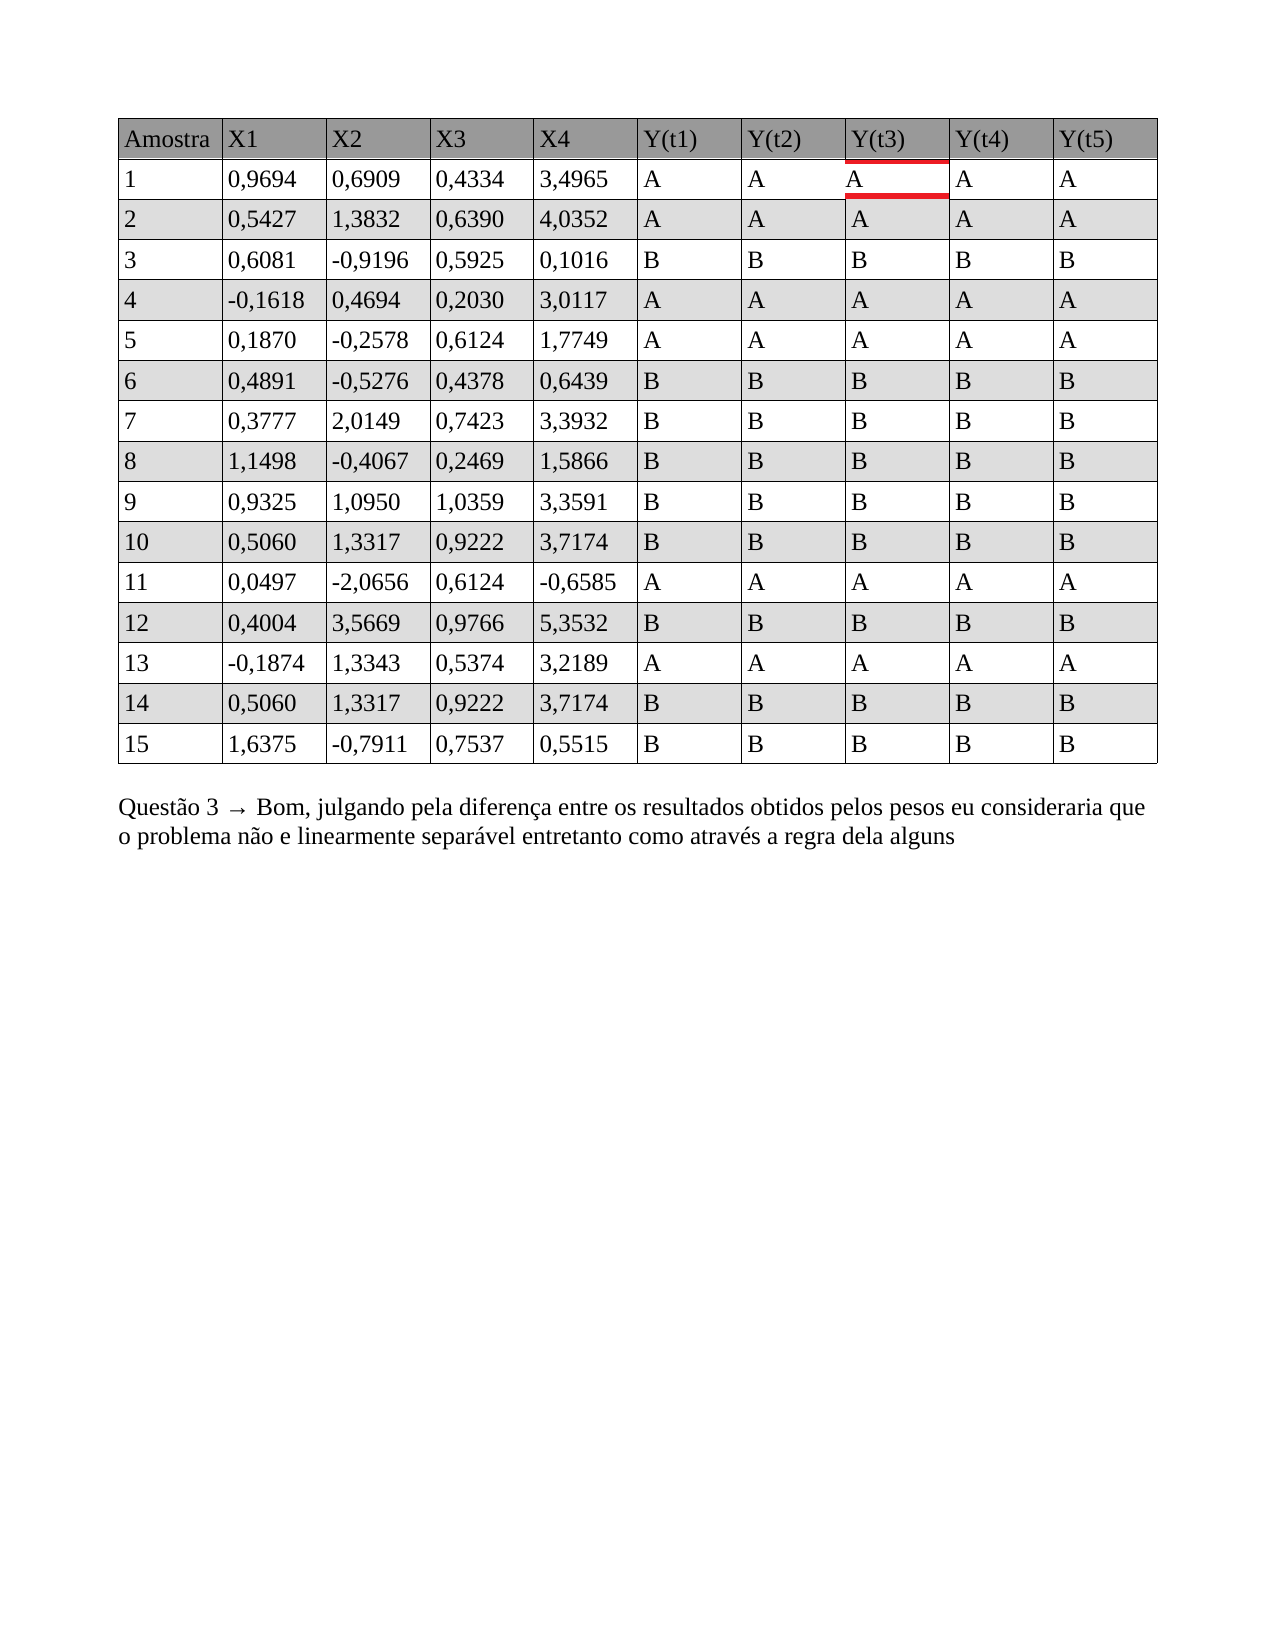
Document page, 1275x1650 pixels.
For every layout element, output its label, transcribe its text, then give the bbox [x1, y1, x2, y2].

table_cell 0,9222 [431, 684, 533, 723]
table_cell B [742, 724, 845, 763]
table_cell B [742, 482, 845, 521]
table_cell 0,5060 [223, 684, 326, 723]
table_cell 10 [119, 522, 222, 562]
table_cell A [846, 199, 949, 239]
table_cell B [950, 401, 1053, 441]
table_cell 3 [119, 240, 222, 279]
table_cell 0,9325 [223, 482, 326, 521]
table_cell B [1054, 724, 1157, 763]
table_cell B [638, 361, 741, 400]
table_cell 0,5515 [534, 724, 637, 763]
table_cell B [846, 482, 949, 521]
table_cell B [638, 482, 741, 521]
table_cell -0,5276 [327, 361, 430, 400]
table_cell B [950, 482, 1053, 521]
table_cell 1,7749 [534, 321, 637, 360]
table_cell 4,0352 [534, 200, 637, 239]
table_cell B [638, 442, 741, 481]
table_cell A [950, 160, 1053, 199]
table_cell 1,3317 [327, 522, 430, 562]
table_cell 0,5427 [223, 200, 326, 239]
table_cell B [846, 684, 949, 723]
table_cell A [742, 563, 845, 602]
table_cell 0,5060 [223, 522, 326, 562]
table_cell 0,4694 [327, 280, 430, 320]
table_cell 14 [119, 684, 222, 723]
table_cell B [638, 603, 741, 642]
table_cell 0,0497 [223, 563, 326, 602]
table_cell 0,7537 [431, 724, 533, 763]
table_cell B [950, 240, 1053, 279]
table_cell A [742, 160, 845, 199]
table_cell 0,2030 [431, 280, 533, 320]
table_cell 1,5866 [534, 442, 637, 481]
table_cell B [950, 522, 1053, 562]
table_cell B [1054, 684, 1157, 723]
table_cell -0,4067 [327, 442, 430, 481]
table_cell B [742, 442, 845, 481]
table_cell 15 [119, 724, 222, 763]
table_header X3 [431, 119, 533, 158]
table_cell 0,6124 [431, 321, 533, 360]
table_cell 8 [119, 442, 222, 481]
table_cell B [950, 724, 1053, 763]
table_cell 1 [119, 160, 222, 199]
table_cell 0,4891 [223, 361, 326, 400]
table_cell A [742, 200, 845, 239]
table_cell 0,6081 [223, 240, 326, 279]
table_cell A [638, 280, 741, 320]
table_cell 2,0149 [327, 401, 430, 441]
table_cell 0,6909 [327, 160, 430, 199]
table_cell A [742, 643, 845, 682]
table_cell A [950, 200, 1053, 239]
table_cell 6 [119, 361, 222, 400]
table_cell B [638, 684, 741, 723]
table_cell 0,6439 [534, 361, 637, 400]
table_header X1 [223, 119, 326, 158]
table_cell B [846, 724, 949, 763]
table_cell A [950, 321, 1053, 360]
table_cell B [1054, 401, 1157, 441]
table_header Y(t5) [1054, 119, 1157, 158]
table_cell A [1054, 321, 1157, 360]
table_cell 3,3591 [534, 482, 637, 521]
table_cell A [846, 321, 949, 360]
table_cell -0,6585 [534, 563, 637, 602]
table_cell 3,3932 [534, 401, 637, 441]
table_cell 3,0117 [534, 280, 637, 320]
table_cell 0,9766 [431, 603, 533, 642]
table_header Y(t4) [950, 119, 1053, 158]
table_cell A [638, 321, 741, 360]
table_cell -2,0656 [327, 563, 430, 602]
table_cell B [742, 240, 845, 279]
table_cell B [950, 684, 1053, 723]
table_cell B [950, 442, 1053, 481]
table_cell 0,3777 [223, 401, 326, 441]
table_cell 13 [119, 643, 222, 682]
table_cell 7 [119, 401, 222, 441]
table_cell B [1054, 442, 1157, 481]
table_cell A [638, 160, 741, 199]
table_cell A [638, 643, 741, 682]
table_cell A [950, 280, 1053, 320]
table_cell B [638, 522, 741, 562]
table_cell A [1054, 200, 1157, 239]
table_cell 0,9694 [223, 160, 326, 199]
table_cell B [1054, 603, 1157, 642]
table_cell 0,5925 [431, 240, 533, 279]
table_cell 1,0950 [327, 482, 430, 521]
table_header Amostra [119, 119, 222, 158]
table_cell 12 [119, 603, 222, 642]
table_cell 3,2189 [534, 643, 637, 682]
table_cell B [1054, 361, 1157, 400]
table_cell 3,5669 [327, 603, 430, 642]
table_cell B [950, 361, 1053, 400]
table_cell A [1054, 563, 1157, 602]
table_cell A [1054, 160, 1157, 199]
table_cell A [638, 563, 741, 602]
table_cell A [846, 643, 949, 682]
table_cell 0,4004 [223, 603, 326, 642]
table_cell 4 [119, 280, 222, 320]
table_cell B [638, 240, 741, 279]
table_cell B [846, 442, 949, 481]
table_cell 2 [119, 200, 222, 239]
table_header Y(t2) [742, 119, 845, 158]
table_cell A [846, 563, 949, 602]
table_cell A [638, 200, 741, 239]
table_cell B [1054, 482, 1157, 521]
table_header X2 [327, 119, 430, 158]
table_cell 0,1870 [223, 321, 326, 360]
table_cell 9 [119, 482, 222, 521]
table_cell 1,3832 [327, 200, 430, 239]
table_header Y(t3) [846, 119, 949, 158]
table_cell -0,1874 [223, 643, 326, 682]
table_cell B [846, 522, 949, 562]
table_cell B [742, 603, 845, 642]
table_cell 1,0359 [431, 482, 533, 521]
table_cell A [742, 321, 845, 360]
table_cell -0,9196 [327, 240, 430, 279]
table_cell 0,9222 [431, 522, 533, 562]
text Questão 3 → Bom, julgando pela diferença entre os resultados obtidos pelos pesos eu consideraria que o problema não e linearmente separável entretanto como através a regra dela alguns [118, 792, 1157, 849]
table_cell B [742, 684, 845, 723]
table_cell B [1054, 522, 1157, 562]
table_cell A [845, 193, 949, 199]
table_cell 0,4334 [431, 160, 533, 199]
table_cell A [950, 563, 1053, 602]
table_cell 3,4965 [534, 160, 637, 199]
table_cell -0,2578 [327, 321, 430, 360]
table_cell 0,1016 [534, 240, 637, 279]
table_cell B [846, 603, 949, 642]
table_cell 0,6390 [431, 200, 533, 239]
table_cell B [1054, 240, 1157, 279]
table_cell 5 [119, 321, 222, 360]
table_cell B [846, 361, 949, 400]
table_cell A [742, 280, 845, 320]
table_cell 5,3532 [534, 603, 637, 642]
table_cell B [638, 724, 741, 763]
table_cell A [1054, 280, 1157, 320]
table_cell 3,7174 [534, 684, 637, 723]
table_cell 1,6375 [223, 724, 326, 763]
table_cell 0,7423 [431, 401, 533, 441]
table_cell B [950, 603, 1053, 642]
table_cell 0,5374 [431, 643, 533, 682]
table_cell 1,3317 [327, 684, 430, 723]
table_cell 0,2469 [431, 442, 533, 481]
table_cell A [1054, 643, 1157, 682]
table_cell -0,7911 [327, 724, 430, 763]
table_cell 0,6124 [431, 563, 533, 602]
table_cell B [638, 401, 741, 441]
table_cell 1,3343 [327, 643, 430, 682]
table_cell B [846, 401, 949, 441]
table_cell 0,4378 [431, 361, 533, 400]
table_cell B [742, 522, 845, 562]
table_cell B [742, 361, 845, 400]
table_cell -0,1618 [223, 280, 326, 320]
table_cell B [846, 240, 949, 279]
table_cell A [845, 160, 949, 164]
table_header Y(t1) [638, 119, 741, 158]
table_cell 3,7174 [534, 522, 637, 562]
table_cell 1,1498 [223, 442, 326, 481]
table_cell A [950, 643, 1053, 682]
table_cell A [846, 280, 949, 320]
table_header X4 [534, 119, 637, 158]
table_cell B [742, 401, 845, 441]
table_cell 11 [119, 563, 222, 602]
